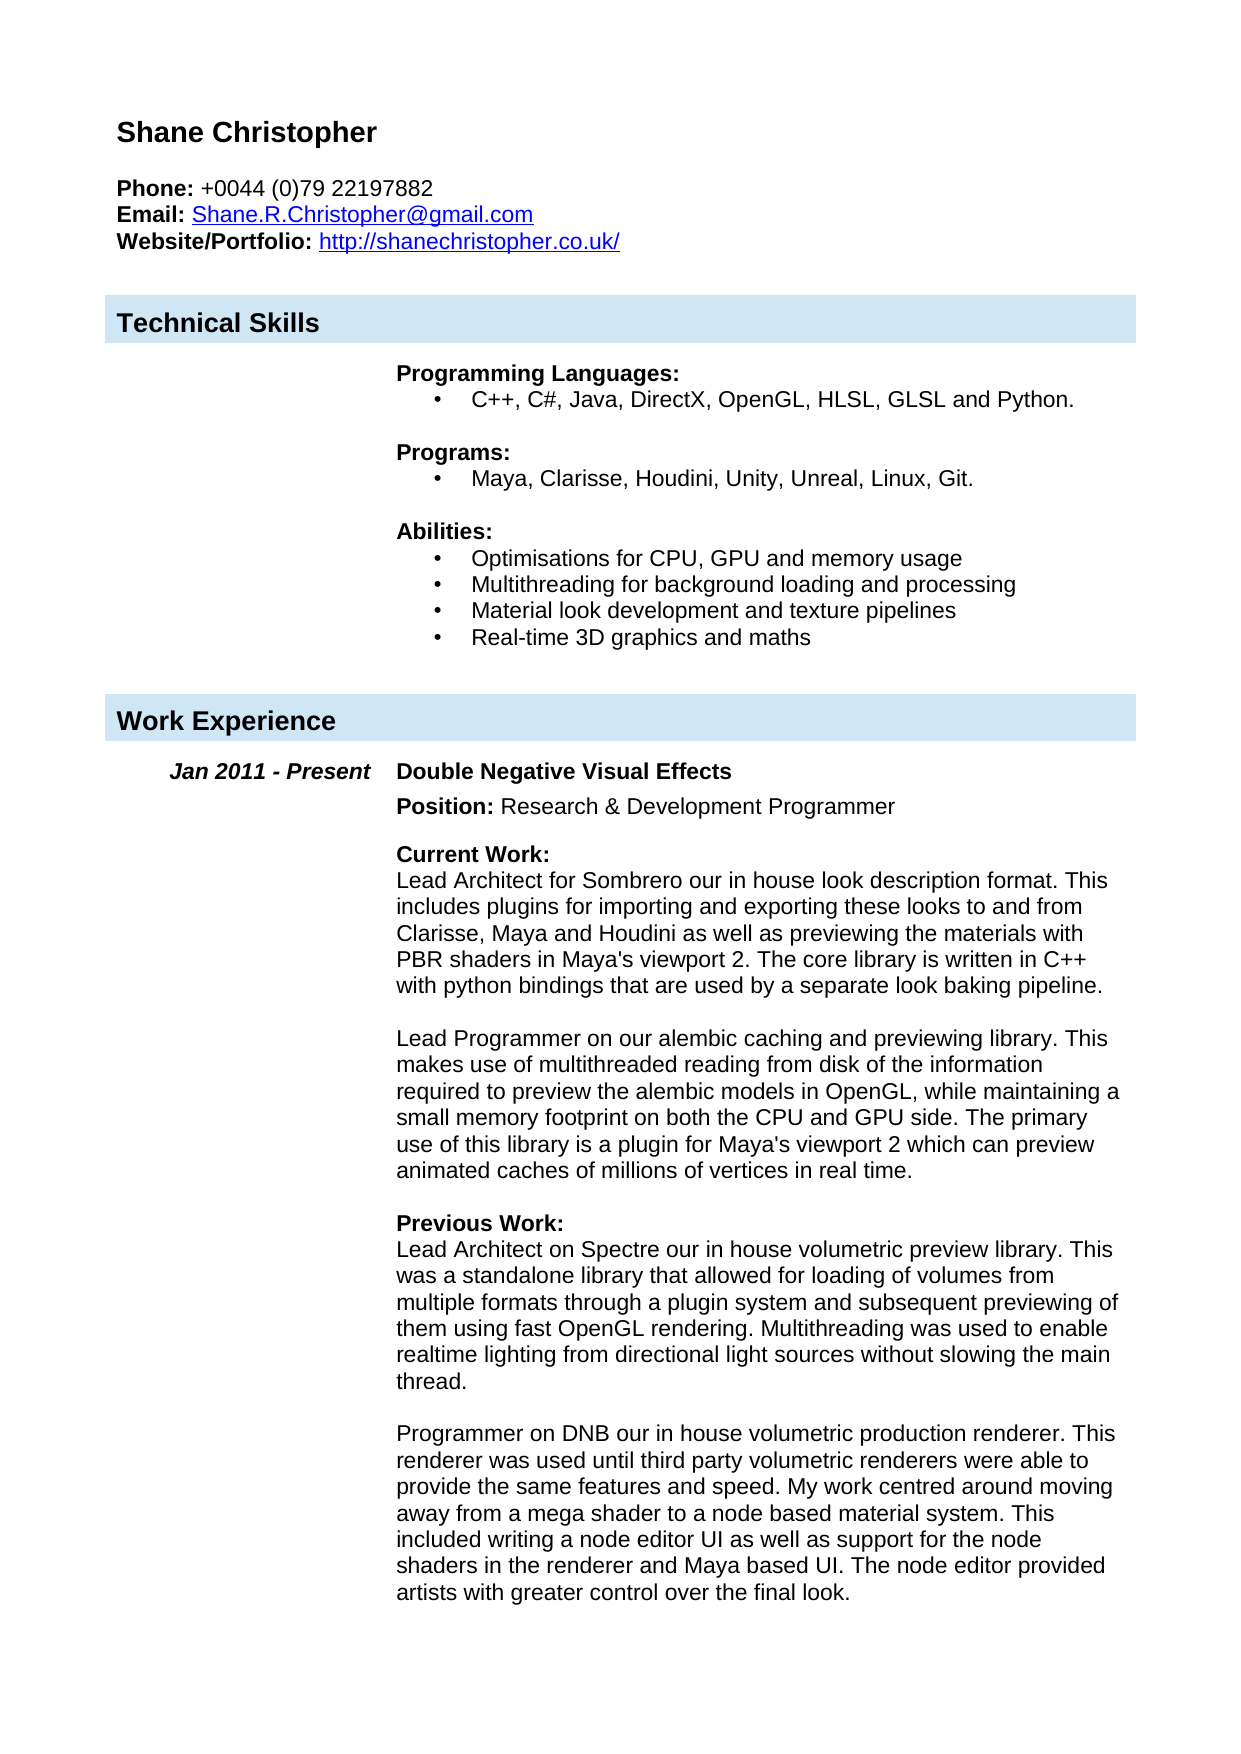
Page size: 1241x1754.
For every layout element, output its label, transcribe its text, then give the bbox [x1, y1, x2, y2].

table_cell Jan 2011 - Present [105, 754, 384, 789]
table_cell [384, 741, 1136, 754]
table_header Shane Christopher Phone: +0044 (0)79 22197882 Email: Shane.R.Christopher@gmail.com Website/Portfolio: http://shanechristopher.co.uk/ [105, 103, 1136, 282]
table_cell [105, 741, 384, 754]
table_cell Position: Research & Development Programmer [384, 789, 1136, 823]
table_cell [384, 343, 1136, 356]
table_cell [105, 356, 384, 680]
table_cell Technical Skills [105, 295, 1136, 343]
table_cell [105, 343, 384, 356]
table_cell Work Experience [105, 694, 1136, 741]
table_cell [105, 823, 384, 836]
table_cell [384, 823, 1136, 836]
table_cell [105, 836, 384, 1635]
table_cell [105, 680, 384, 693]
table_cell [384, 680, 1136, 693]
table_cell [105, 282, 384, 295]
table_cell Current Work: Lead Architect for Sombrero our in house look description format. This includes plugins for importing and exporting these looks to and from Clarisse, Maya and Houdini as well as previewing the materials with PBR shaders in Maya's viewport 2. The core library is written in C++ with python bindings that are used by a separate look baking pipeline. Lead Programmer on our alembic caching and previewing library. This makes use of multithreaded reading from disk of the information required to preview the alembic models in OpenGL, while maintaining a small memory footprint on both the CPU and GPU side. The primary use of this library is a plugin for Maya's viewport 2 which can preview animated caches of millions of vertices in real time. Previous Work: Lead Architect on Spectre our in house volumetric preview library. This was a standalone library that allowed for loading of volumes from multiple formats through a plugin system and subsequent previewing of them using fast OpenGL rendering. Multithreading was used to enable realtime lighting from directional light sources without slowing the main thread. Programmer on DNB our in house volumetric production renderer. This renderer was used until third party volumetric renderers were able to provide the same features and speed. My work centred around moving away from a mega shader to a node based material system. This included writing a node editor UI as well as support for the node shaders in the renderer and Maya based UI. The node editor provided artists with greater control over the final look. [384, 836, 1136, 1635]
table_cell [384, 282, 1136, 295]
table_cell Double Negative Visual Effects [384, 754, 1136, 789]
table_cell Programming Languages: C++, C#, Java, DirectX, OpenGL, HLSL, GLSL and Python. Programs: Maya, Clarisse, Houdini, Unity, Unreal, Linux, Git. Abilities: Optimisations for CPU, GPU and memory usage Multithreading for background loading and processing Material look development and texture pipelines Real-time 3D graphics and maths [384, 356, 1136, 680]
table_cell [105, 789, 384, 823]
